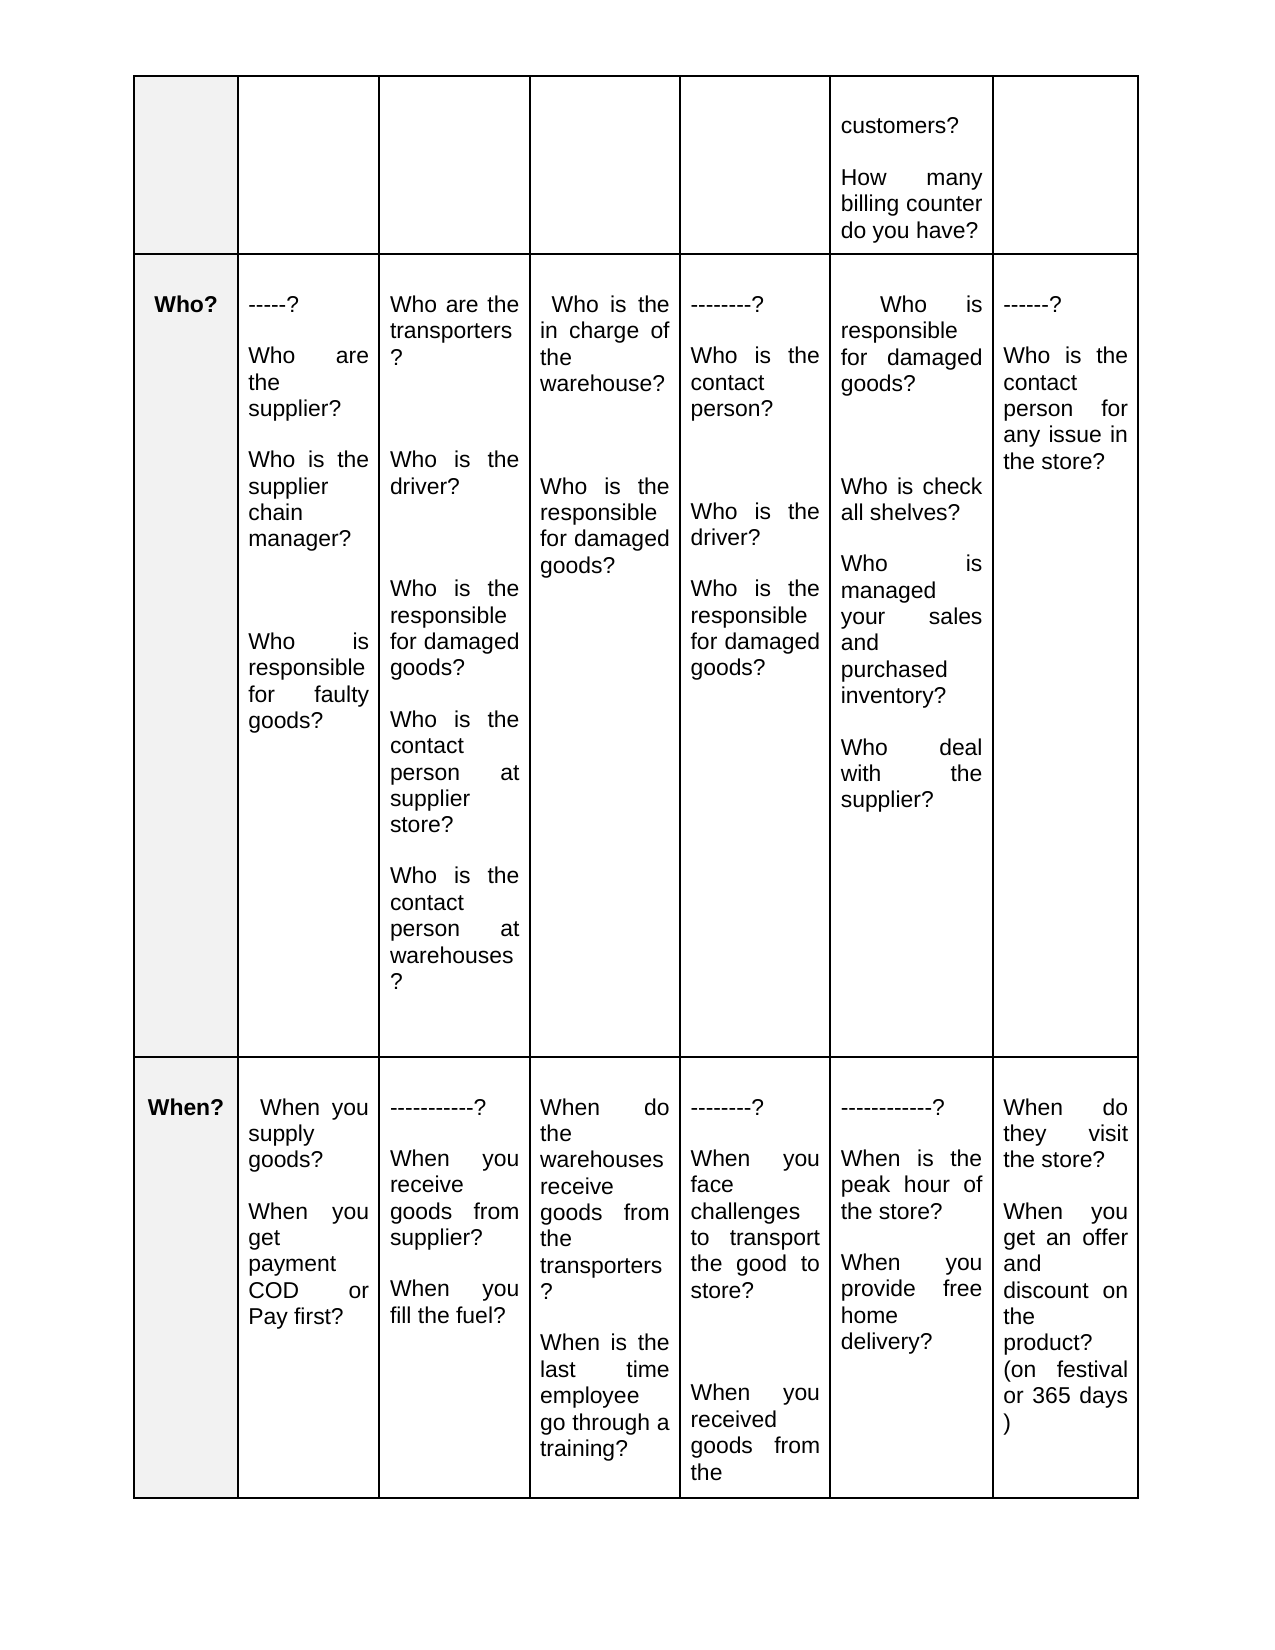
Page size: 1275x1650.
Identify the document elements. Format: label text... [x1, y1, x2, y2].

table_cell --------? Who is the contact person? Who is the driver? Who is the responsible for damaged goods? [681, 255, 829, 1056]
table_cell ------? Who is the contact person for any issue in the store? [994, 255, 1137, 1056]
table_cell [681, 77, 829, 253]
table_cell When do they visit the store? When you get an offer and discount on the product? (on festival or 365 days ) [994, 1058, 1137, 1497]
table_cell When you supply goods? When you get payment COD or Pay first? [239, 1058, 378, 1497]
table_cell [994, 77, 1137, 253]
table_cell customers? How many billing counter do you have? [831, 77, 992, 253]
table_cell When? [135, 1058, 237, 1497]
table_cell [531, 77, 679, 253]
table_cell When do the warehouses receive goods from the transporters? When is the last time employee go through a training? [531, 1058, 679, 1497]
table_cell --------? When you face challenges to transport the good to store? When you received goods from the [681, 1058, 829, 1497]
table_cell [239, 77, 378, 253]
table_cell Who is the in charge of the warehouse? Who is the responsible for damaged goods? [531, 255, 679, 1056]
table_cell -----------? When you receive goods from supplier? When you fill the fuel? [380, 1058, 529, 1497]
table_cell -----? Who are the supplier? Who is the supplier chain manager? Who is responsible for faulty goods? [239, 255, 378, 1056]
table_cell [380, 77, 529, 253]
table_cell Who is responsible for damaged goods? Who is check all shelves? Who is managed your sales and purchased inventory? Who deal with the supplier? [831, 255, 992, 1056]
table_cell [135, 77, 237, 253]
table_cell Who? [135, 255, 237, 1056]
table_cell Who are the transporters? Who is the driver? Who is the responsible for damaged goods? Who is the contact person at supplier store? Who is the contact person at warehouses? [380, 255, 529, 1056]
table_cell ------------? When is the peak hour of the store? When you provide free home delivery? [831, 1058, 992, 1497]
